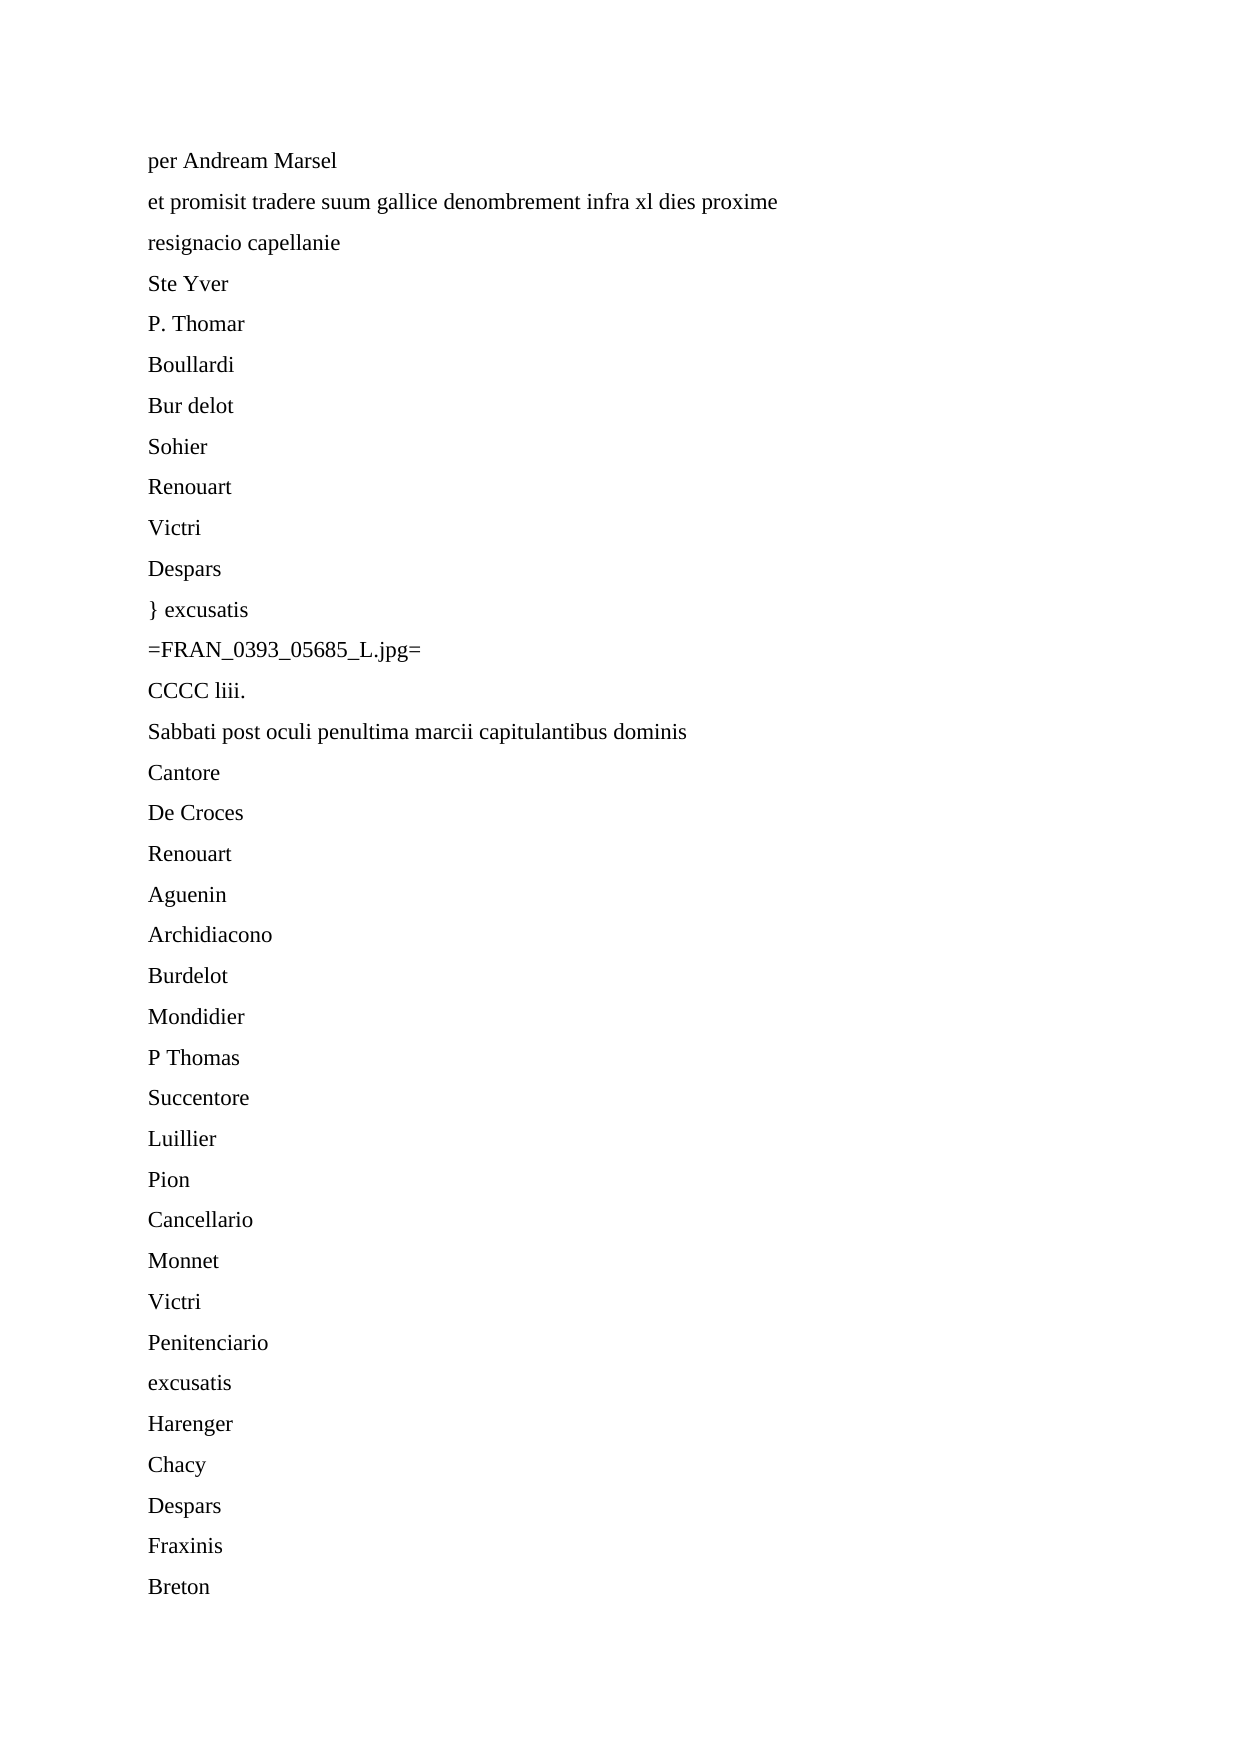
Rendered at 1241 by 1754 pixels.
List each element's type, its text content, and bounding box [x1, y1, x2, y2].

text Monnet [148, 1247, 1093, 1274]
text Succentore [148, 1084, 1093, 1111]
text Ste Yver [148, 270, 1093, 296]
text Victri [148, 1288, 1093, 1314]
text Penitenciario [148, 1329, 1093, 1355]
text Renouart [148, 473, 1093, 500]
text excusatis [148, 1369, 1093, 1396]
text Luillier [148, 1125, 1093, 1151]
text Cantore [148, 758, 1093, 785]
text P Thomas [148, 1044, 1093, 1070]
text } excusatis [148, 596, 1093, 622]
text P. Thomar [148, 311, 1093, 337]
text Sabbati post oculi penultima marcii capitulantibus dominis [148, 718, 1093, 744]
text et promisit tradere suum gallice denombrement infra xl dies proxime [148, 188, 1093, 215]
text resignacio capellanie [148, 229, 1093, 255]
text Sohier [148, 433, 1093, 459]
text Cancellario [148, 1207, 1093, 1233]
text Victri [148, 514, 1093, 541]
text Despars [148, 555, 1093, 581]
text De Croces [148, 799, 1093, 826]
text Despars [148, 1492, 1093, 1518]
text Aguenin [148, 881, 1093, 907]
text Fraxinis [148, 1532, 1093, 1559]
text Harenger [148, 1410, 1093, 1437]
text Renouart [148, 840, 1093, 866]
text Archidiacono [148, 921, 1093, 948]
text Boullardi [148, 351, 1093, 378]
text Mondidier [148, 1003, 1093, 1029]
text Pion [148, 1166, 1093, 1192]
text CCCC liii. [148, 677, 1093, 703]
text =FRAN_0393_05685_L.jpg= [148, 636, 1093, 663]
text Burdelot [148, 962, 1093, 988]
text per Andream Marsel [148, 148, 1093, 174]
text Breton [148, 1573, 1093, 1599]
text Chacy [148, 1451, 1093, 1477]
text Bur delot [148, 392, 1093, 418]
